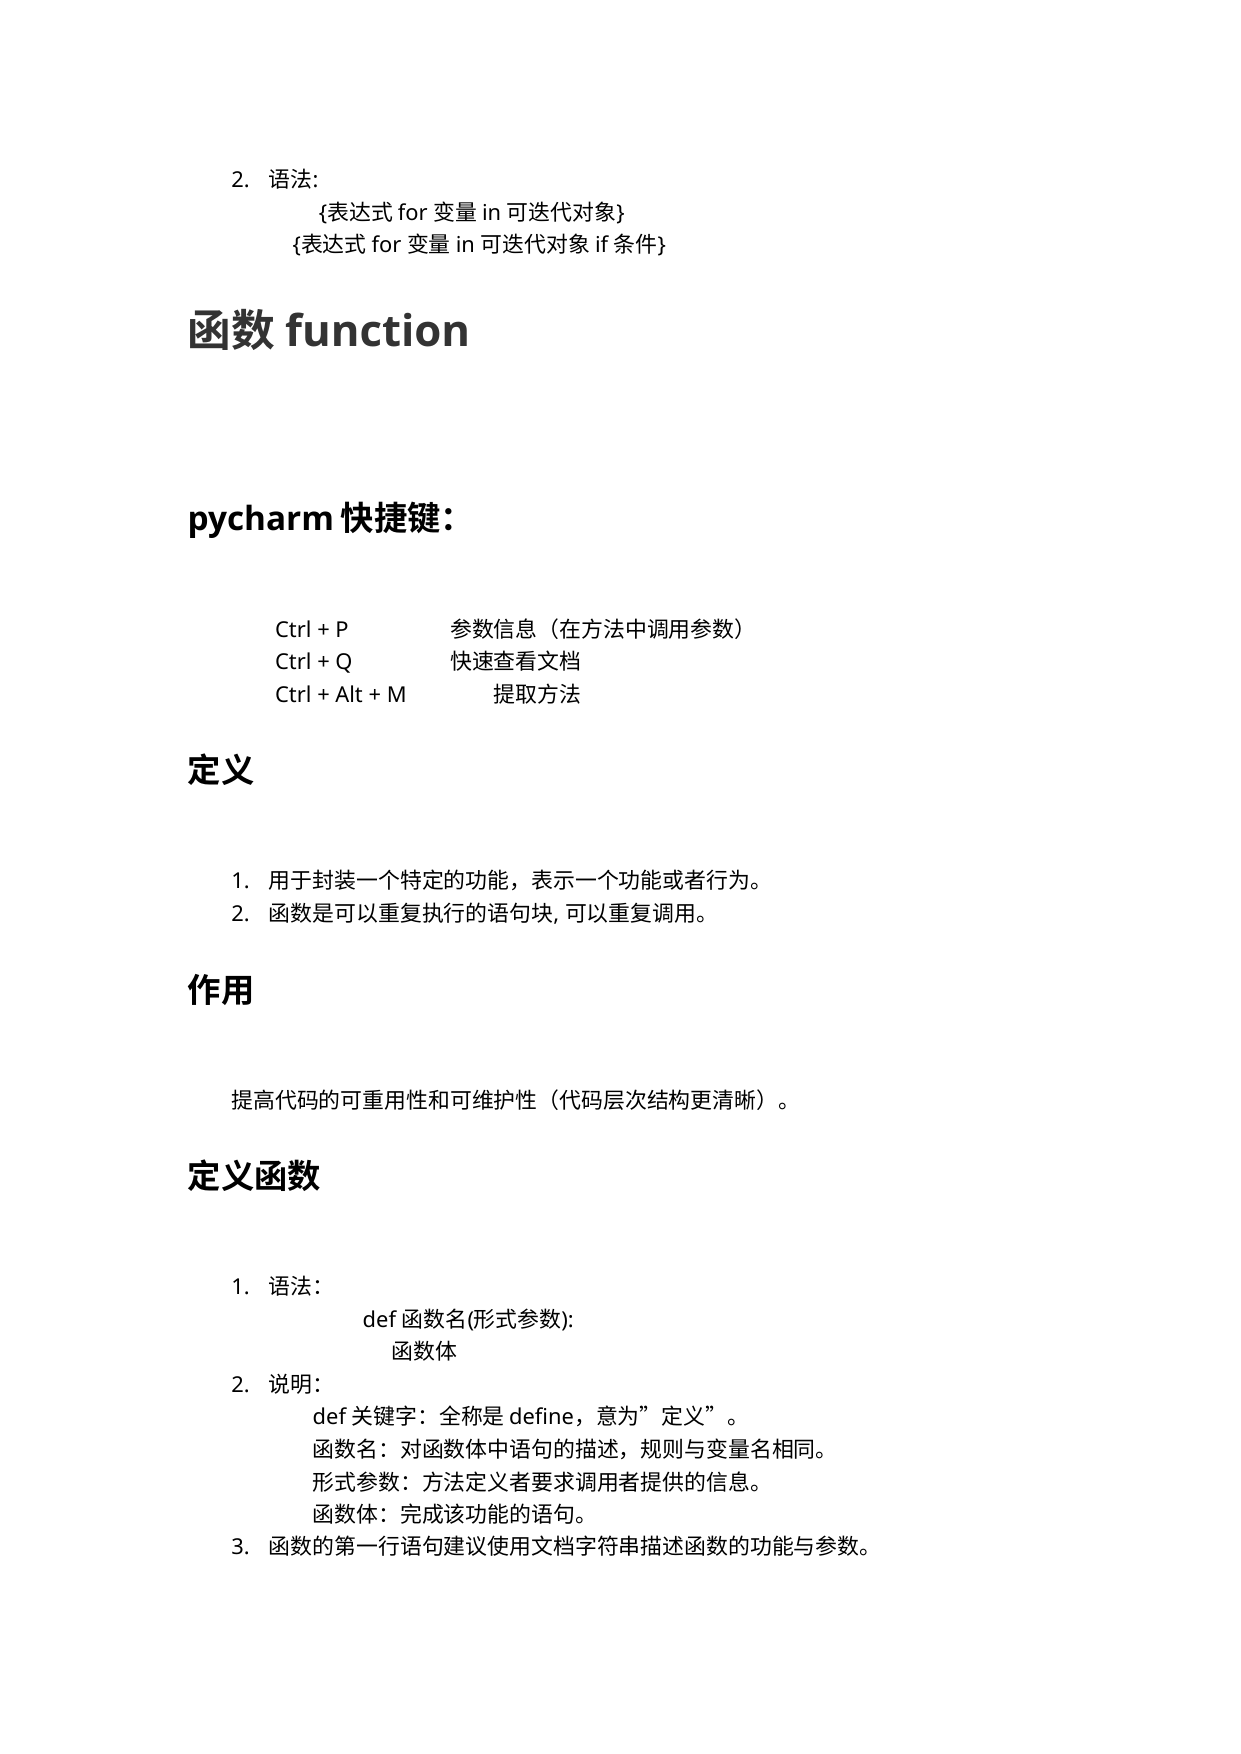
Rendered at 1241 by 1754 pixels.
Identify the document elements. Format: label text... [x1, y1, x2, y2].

text Ctrl + P 参数信息（在方法中调用参数） [231, 611, 1053, 644]
list 说明： [231, 1367, 1053, 1399]
list 函数的第一行语句建议使用文档字符串描述函数的功能与参数。 [231, 1529, 1053, 1562]
subtitle 定义 [187, 736, 1053, 801]
list 形式参数：方法定义者要求调用者提供的信息。 [312, 1464, 1053, 1497]
list def 关键字：全称是define，意为”定义”。 [312, 1399, 1053, 1432]
text 提高代码的可重用性和可维护性（代码层次结构更清晰）。 [187, 1082, 1053, 1115]
list 用于封装一个特定的功能，表示一个功能或者行为。 [231, 863, 1053, 896]
subtitle 定义函数 [187, 1142, 1053, 1207]
text {表达式 for 变量 in 可迭代对象 if 条件} [231, 227, 1053, 259]
text Ctrl + Alt + M 提取方法 [231, 676, 1053, 709]
subtitle pycharm快捷键： [187, 484, 1053, 549]
list 函数名：对函数体中语句的描述，规则与变量名相同。 [312, 1432, 1053, 1464]
text def 函数名(形式参数): [362, 1302, 1053, 1334]
list 语法： [231, 1269, 1053, 1302]
subtitle 函数 function [187, 295, 1053, 360]
text 函数体 [362, 1334, 1053, 1367]
list 语法: [231, 162, 1053, 194]
subtitle 作用 [187, 955, 1053, 1020]
text {表达式 for 变量 in 可迭代对象} [275, 194, 1053, 227]
text Ctrl + Q 快速查看文档 [231, 644, 1053, 676]
list 函数体：完成该功能的语句。 [312, 1497, 1053, 1529]
list 函数是可以重复执行的语句块, 可以重复调用。 [231, 896, 1053, 928]
